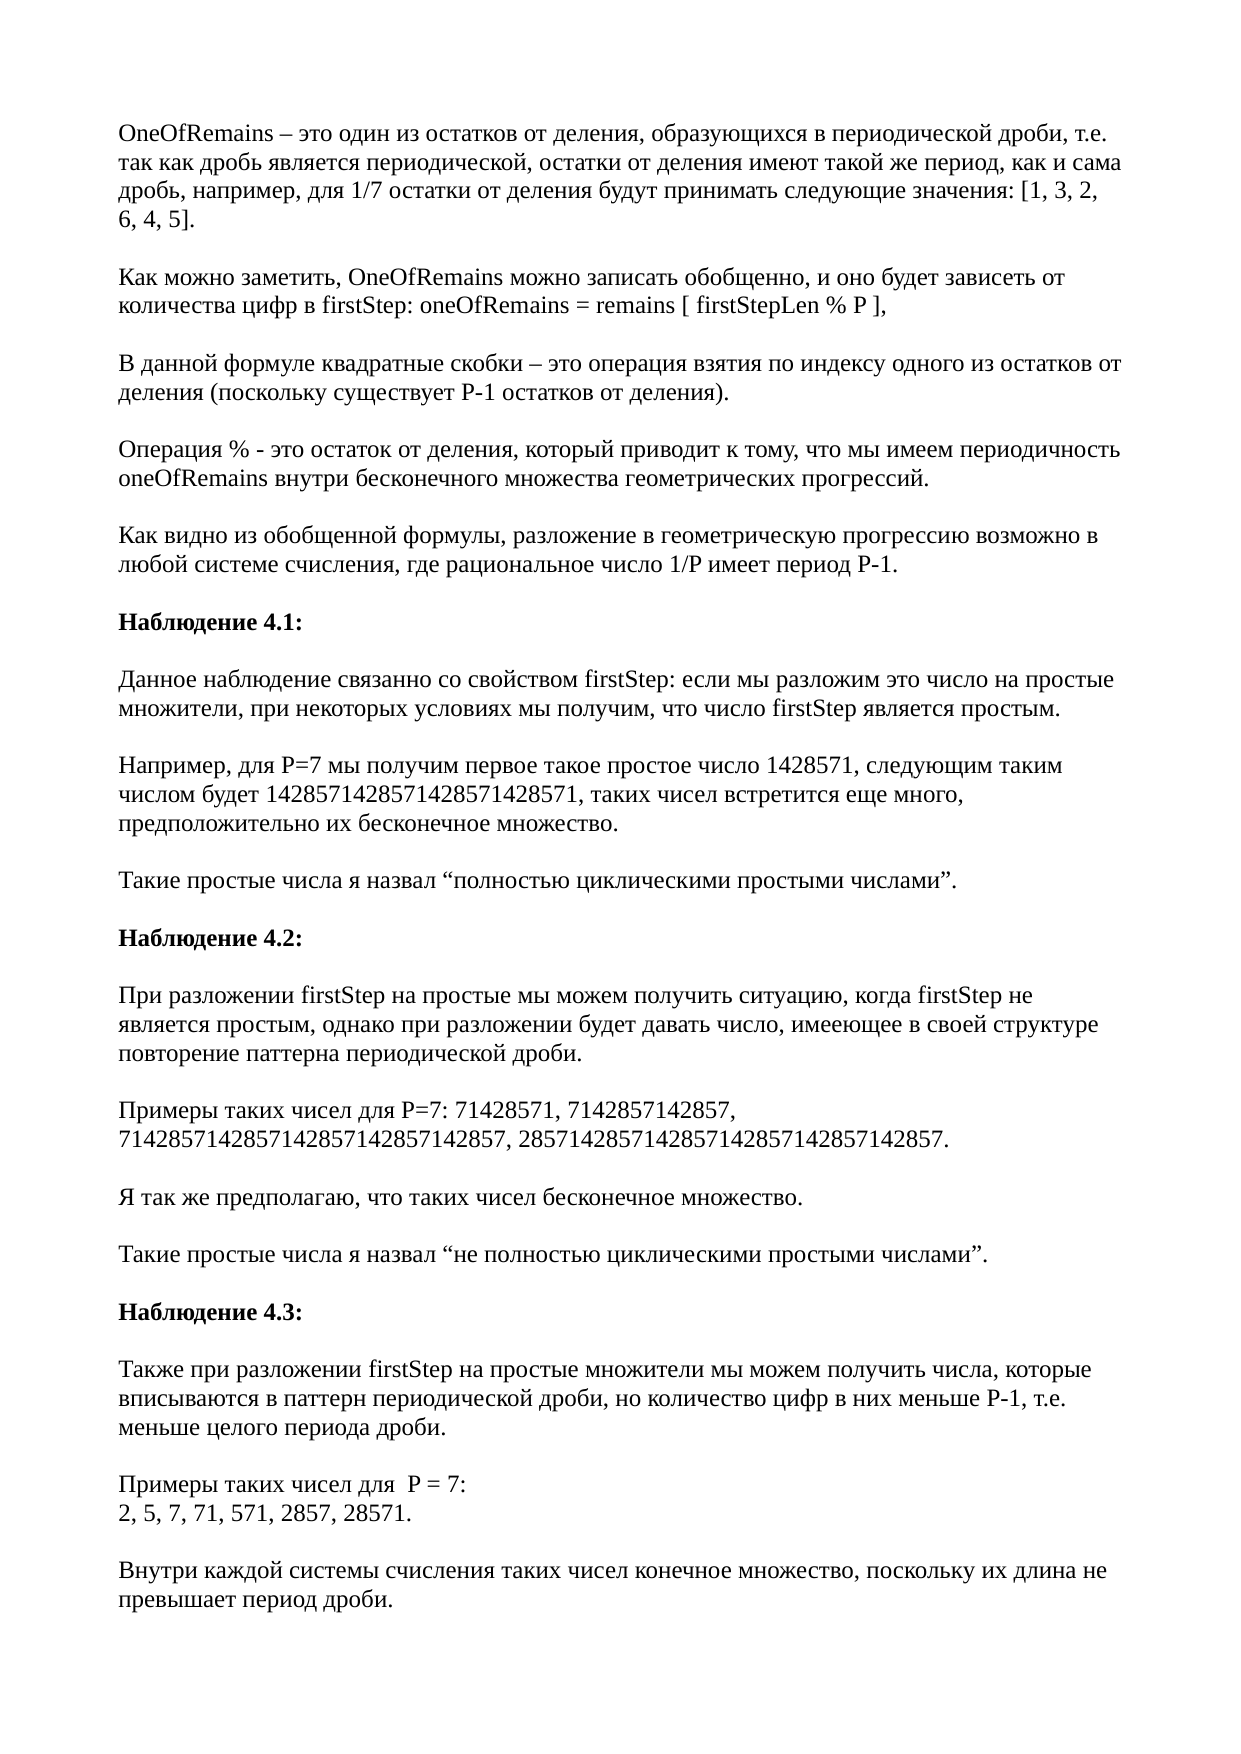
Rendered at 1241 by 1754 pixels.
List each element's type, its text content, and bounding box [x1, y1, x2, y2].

text 2, 5, 7, 71, 571, 2857, 28571. [118, 1498, 1122, 1527]
text Примеры таких чисел для P = 7: [118, 1469, 1122, 1498]
text Как можно заметить, OneOfRemains можно записать обобщенно, и оно будет зависеть от количества цифр в firstStep: oneOfRemains = remains [ firstStepLen % P ], [118, 262, 1122, 319]
text Также при разложении firstStep на простые множители мы можем получить числа, которые вписываются в паттерн периодической дроби, но количество цифр в них меньше P-1, т.е. меньше целого периода дроби. [118, 1354, 1122, 1441]
text При разложении firstStep на простые мы можем получить ситуацию, когда firstStep не является простым, однако при разложении будет давать число, имееющее в своей структуре повторение паттерна периодической дроби. [118, 981, 1122, 1067]
text Например, для P=7 мы получим первое такое простое число 1428571, следующим таким числом будет 1428571428571428571428571, таких чисел встретится еще много, предположительно их бесконечное множество. [118, 751, 1122, 837]
text Наблюдение 4.1: [118, 607, 1122, 636]
text Наблюдение 4.3: [118, 1297, 1122, 1326]
text Операция % - это остаток от деления, который приводит к тому, что мы имеем периодичность oneOfRemains внутри бесконечного множества геометрических прогрессий. [118, 434, 1122, 492]
text Такие простые числа я назвал “полностью циклическими простыми числами”. [118, 866, 1122, 894]
text Наблюдение 4.2: [118, 923, 1122, 952]
text Как видно из обобщенной формулы, разложение в геометрическую прогрессию возможно в любой системе счисления, где рациональное число 1/P имеет период P-1. [118, 521, 1122, 578]
text Примеры таких чисел для P=7: 71428571, 7142857142857, 7142857142857142857142857142857, 2857142857142857142857142857142857. [118, 1096, 1122, 1153]
text Я так же предполагаю, что таких чисел бесконечное множество. [118, 1182, 1122, 1211]
text В данной формуле квадратные скобки – это операция взятия по индексу одного из остатков от деления (поскольку существует P-1 остатков от деления). [118, 348, 1122, 406]
text Такие простые числа я назвал “не полностью циклическими простыми числами”. [118, 1239, 1122, 1268]
text Внутри каждой системы счисления таких чисел конечное множество, поскольку их длина не превышает период дроби. [118, 1556, 1122, 1613]
text OneOfRemains – это один из остатков от деления, образующихся в периодической дроби, т.е. так как дробь является периодической, остатки от деления имеют такой же период, как и сама дробь, например, для 1/7 остатки от деления будут принимать следующие значения: [1, 3, 2, 6, 4, 5]. [118, 118, 1122, 233]
text Данное наблюдение связанно со свойством firstStep: если мы разложим это число на простые множители, при некоторых условиях мы получим, что число firstStep является простым. [118, 664, 1122, 722]
